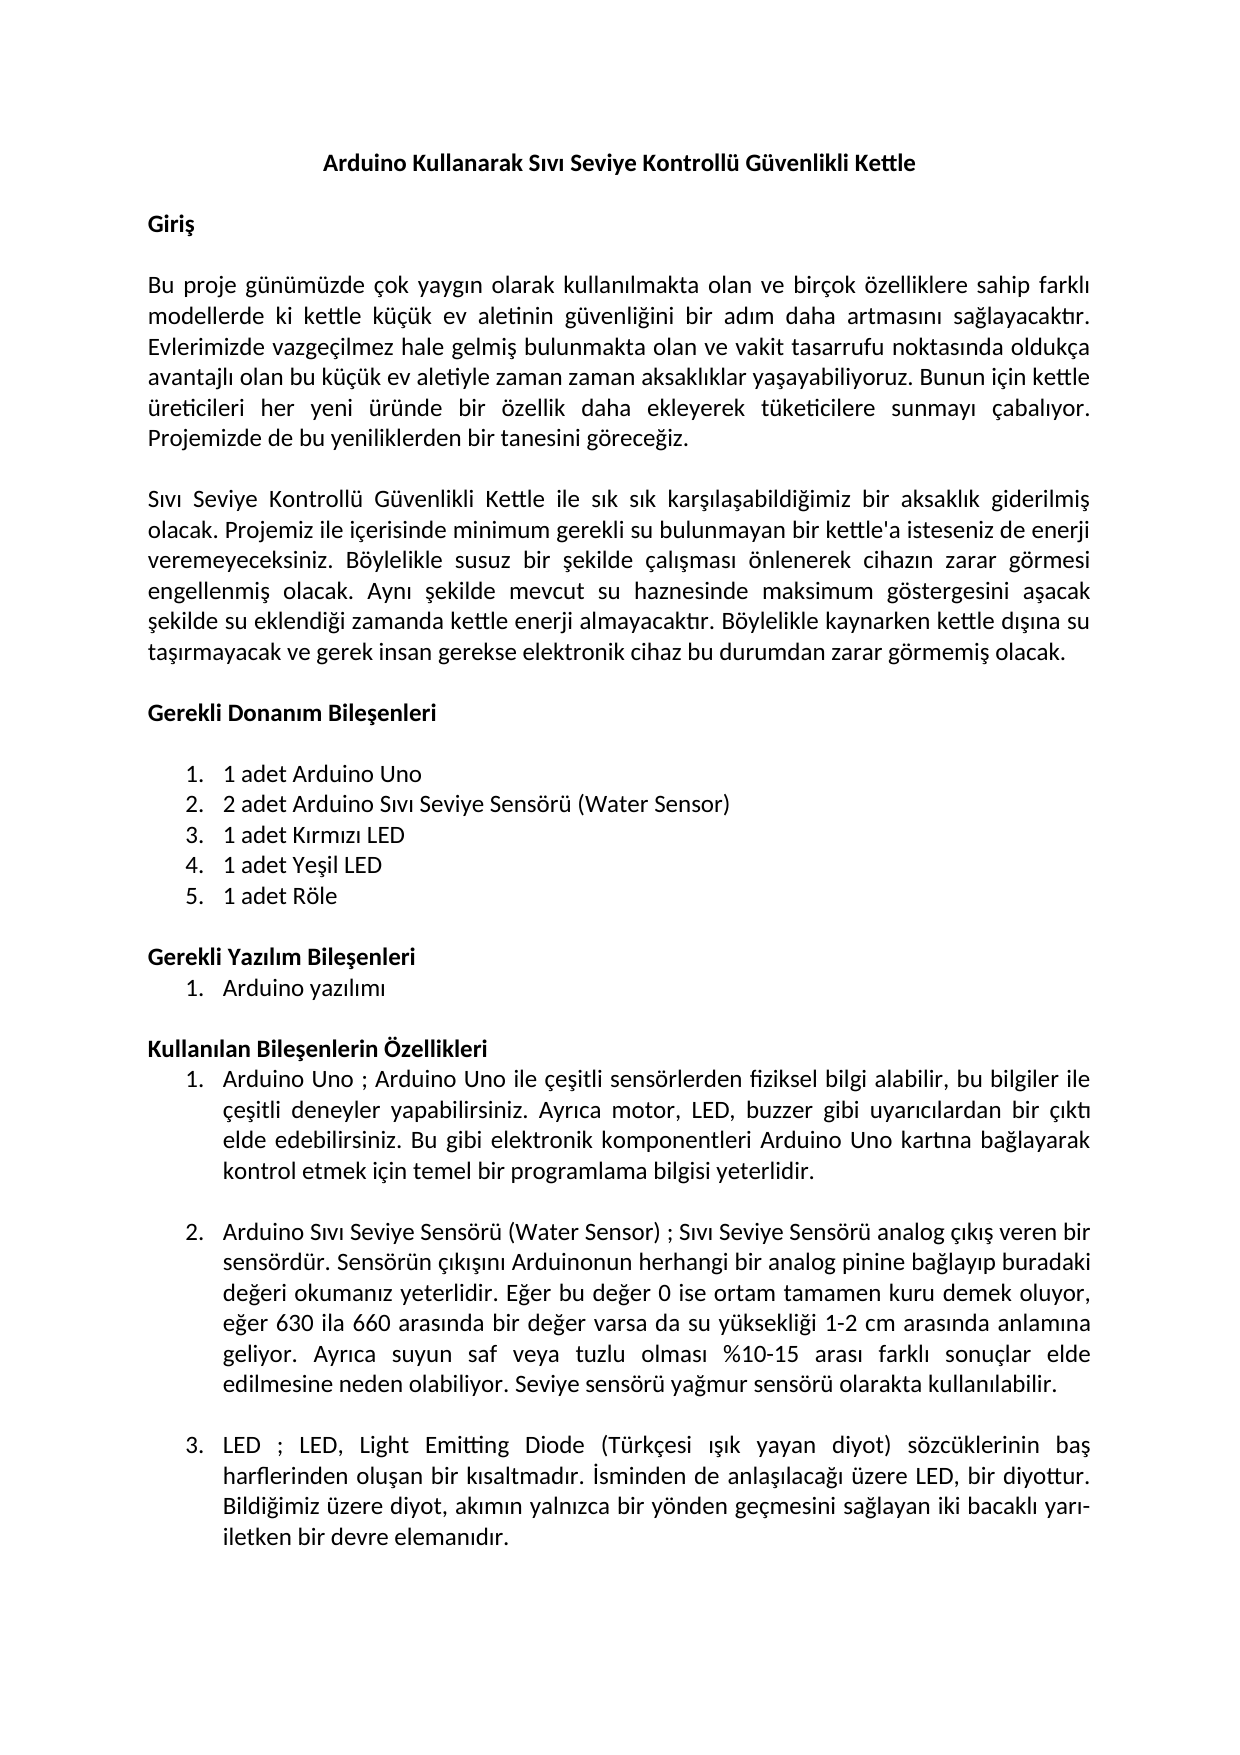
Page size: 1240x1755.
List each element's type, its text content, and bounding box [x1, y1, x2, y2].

text Giriş [148, 209, 1092, 239]
list Arduino Sıvı Seviye Sensörü (Water Sensor) ; Sıvı Seviye Sensörü analog çıkış veren bir sensördür. Sensörün çıkışını Arduinonun herhangi bir analog pinine bağlayıp buradaki değeri okumanız yeterlidir. Eğer bu değer 0 ise ortam tamamen kuru demek oluyor, eğer 630 ila 660 arasında bir değer varsa da su yüksekliği 1-2 cm arasında anlamına geliyor. Ayrıca suyun saf veya tuzlu olması %10-15 arası farklı sonuçlar elde edilmesine neden olabiliyor. Seviye sensörü yağmur sensörü olarakta kullanılabilir. [185, 1216, 1092, 1399]
text Bu proje günümüzde çok yaygın olarak kullanılmakta olan ve birçok özelliklere sahip farklı modellerde ki kettle küçük ev aletinin güvenliğini bir adım daha artmasını sağlayacaktır. Evlerimizde vazgeçilmez hale gelmiş bulunmakta olan ve vakit tasarrufu noktasında oldukça avantajlı olan bu küçük ev aletiyle zaman zaman aksaklıklar yaşayabiliyoruz. Bunun için kettle üreticileri her yeni üründe bir özellik daha ekleyerek tüketicilere sunmayı çabalıyor. Projemizde de bu yeniliklerden bir tanesini göreceğiz. [148, 270, 1092, 453]
list 1 adet Kırmızı LED [185, 819, 1092, 849]
text Sıvı Seviye Kontrollü Güvenlikli Kettle ile sık sık karşılaşabildiğimiz bir aksaklık giderilmiş olacak. Projemiz ile içerisinde minimum gerekli su bulunmayan bir kettle'a isteseniz de enerji veremeyeceksiniz. Böylelikle susuz bir şekilde çalışması önlenerek cihazın zarar görmesi engellenmiş olacak. Aynı şekilde mevcut su haznesinde maksimum göstergesini aşacak şekilde su eklendiği zamanda kettle enerji almayacaktır. Böylelikle kaynarken kettle dışına su taşırmayacak ve gerek insan gerekse elektronik cihaz bu durumdan zarar görmemiş olacak. [148, 483, 1092, 666]
list 1 adet Arduino Uno [185, 758, 1092, 788]
list LED ; LED, Light Emitting Diode (Türkçesi ışık yayan diyot) sözcüklerinin baş harflerinden oluşan bir kısaltmadır. İsminden de anlaşılacağı üzere LED, bir diyottur. Bildiğimiz üzere diyot, akımın yalnızca bir yönden geçmesini sağlayan iki bacaklı yarı-iletken bir devre elemanıdır. [185, 1429, 1092, 1552]
list 2 adet Arduino Sıvı Seviye Sensörü (Water Sensor) [185, 788, 1092, 819]
text Gerekli Donanım Bileşenleri [148, 697, 1092, 727]
list Arduino yazılımı [185, 972, 1092, 1002]
text Gerekli Yazılım Bileşenleri [148, 941, 1092, 972]
text Kullanılan Bileşenlerin Özellikleri [148, 1033, 1092, 1063]
list Arduino Uno ; Arduino Uno ile çeşitli sensörlerden fiziksel bilgi alabilir, bu bilgiler ile çeşitli deneyler yapabilirsiniz. Ayrıca motor, LED, buzzer gibi uyarıcılardan bir çıktı elde edebilirsiniz. Bu gibi elektronik komponentleri Arduino Uno kartına bağlayarak kontrol etmek için temel bir programlama bilgisi yeterlidir. [185, 1063, 1092, 1185]
list 1 adet Röle [185, 880, 1092, 911]
list 1 adet Yeşil LED [185, 849, 1092, 880]
text Arduino Kullanarak Sıvı Seviye Kontrollü Güvenlikli Kettle [148, 148, 1092, 178]
